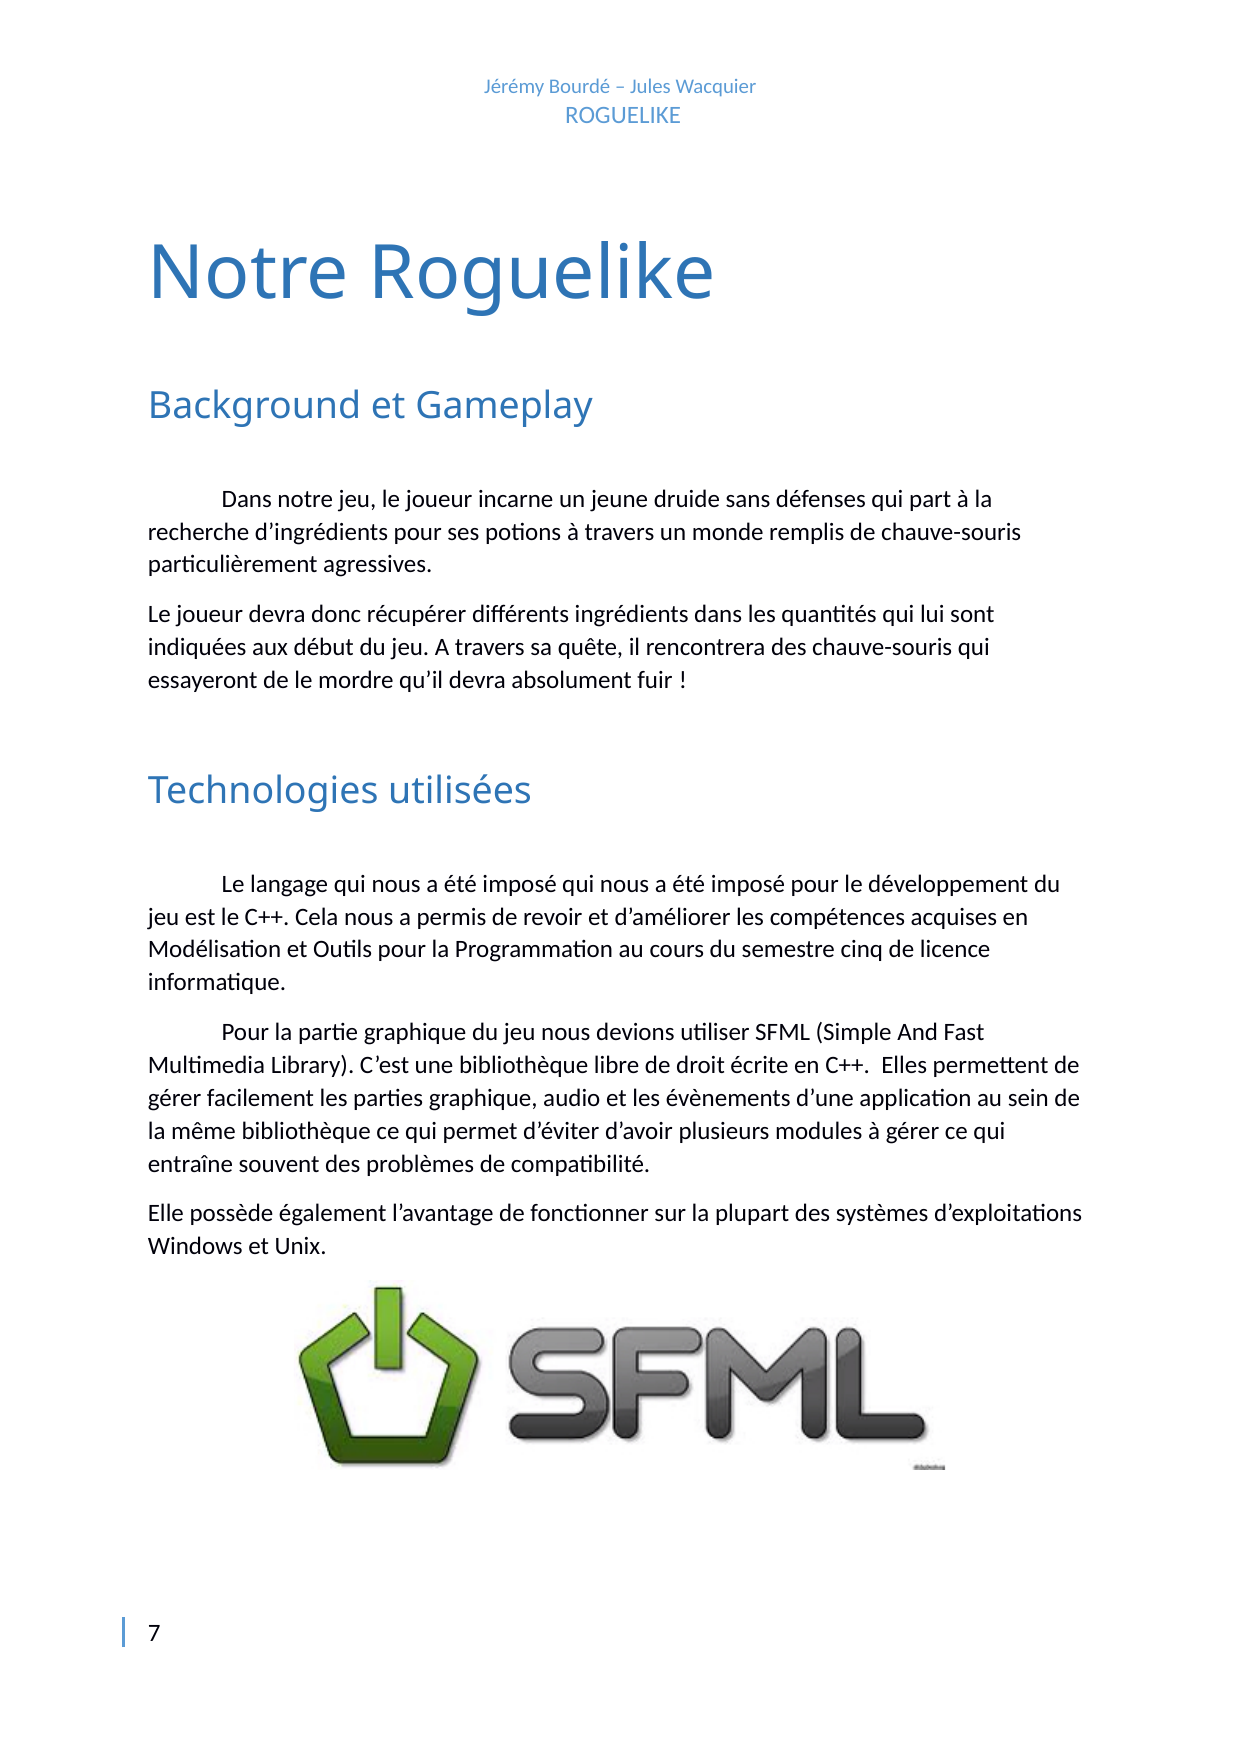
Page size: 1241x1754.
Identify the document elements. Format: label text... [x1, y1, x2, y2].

subtitle Notre Roguelike [148, 218, 1093, 320]
text Dans notre jeu, le joueur incarne un jeune druide sans défenses qui part à la recherche d’ingrédients pour ses potions à travers un monde remplis de chauve-souris particulièrement agressives. [148, 483, 1093, 579]
text Pour la partie graphique du jeu nous devions utiliser SFML (Simple And Fast Multimedia Library). C’est une bibliothèque libre de droit écrite en C++. Elles permettent de gérer facilement les parties graphique, audio et les évènements d’une application au sein de la même bibliothèque ce qui permet d’éviter d’avoir plusieurs modules à gérer ce qui entraîne souvent des problèmes de compatibilité. [148, 1016, 1093, 1178]
text Le joueur devra donc récupérer différents ingrédients dans les quantités qui lui sont indiquées aux début du jeu. A travers sa quête, il rencontrera des chauve-souris qui essayeront de le mordre qu’il devra absolument fuir ! [148, 598, 1093, 694]
subtitle Background et Gameplay [148, 378, 1093, 429]
subtitle Technologies utilisées [148, 763, 1093, 814]
text Le langage qui nous a été imposé qui nous a été imposé pour le développement du jeu est le C++. Cela nous a permis de revoir et d’améliorer les compétences acquises en Modélisation et Outils pour la Programmation au cours du semestre cinq de licence informatique. [148, 868, 1093, 997]
picture [293, 1280, 946, 1470]
text Elle possède également l’avantage de fonctionner sur la plupart des systèmes d’exploitations Windows et Unix. [148, 1197, 1093, 1261]
